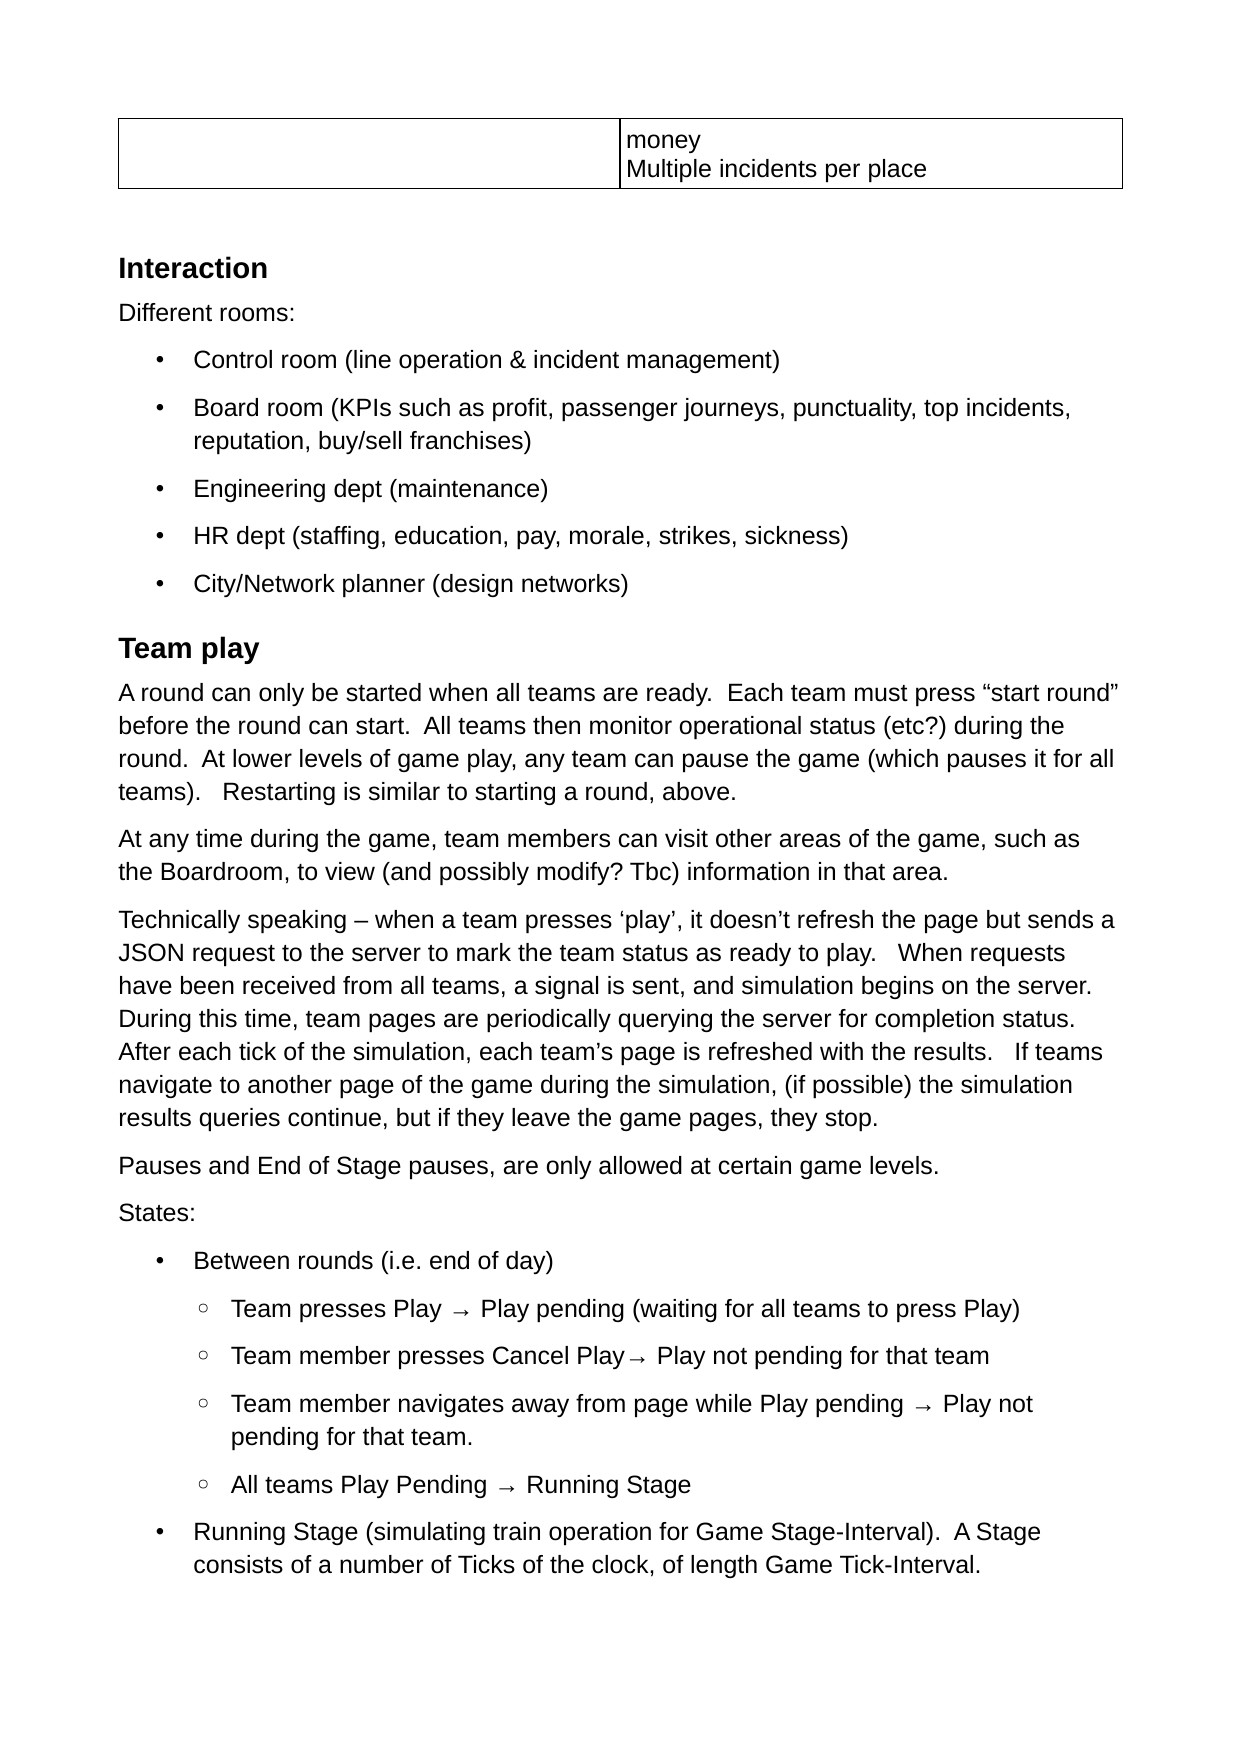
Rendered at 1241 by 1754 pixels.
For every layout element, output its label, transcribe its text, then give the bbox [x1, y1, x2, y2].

table_cell money Multiple incidents per place [621, 119, 1122, 188]
text A round can only be started when all teams are ready. Each team must press “start round” before the round can start. All teams then monitor operational status (etc?) during the round. At lower levels of game play, any team can pause the game (which pauses it for all teams). Restarting is similar to starting a round, above. [118, 678, 1122, 805]
subtitle Team play [118, 631, 1122, 665]
subtitle Interaction [118, 251, 1122, 285]
list Team presses Play → Play pending (waiting for all teams to press Play) [193, 1293, 1122, 1322]
list All teams Play Pending → Running Stage [193, 1470, 1122, 1498]
list Board room (KPIs such as profit, passenger journeys, punctuality, top incidents, reputation, buy/sell franchises) [156, 393, 1122, 455]
list City/Network planner (design networks) [156, 569, 1122, 598]
text Pauses and End of Stage pauses, are only allowed at certain game levels. [118, 1151, 1122, 1179]
text States: [118, 1198, 1122, 1227]
table_cell [119, 119, 619, 188]
list Team member presses Cancel Play→ Play not pending for that team [193, 1341, 1122, 1370]
text Technically speaking – when a team presses ‘play’, it doesn’t refresh the page but sends a JSON request to the server to mark the team status as ready to play. When requests have been received from all teams, a signal is sent, and simulation begins on the server. During this time, team pages are periodically querying the server for completion status. After each tick of the simulation, each team’s page is refreshed with the results. If teams navigate to another page of the game during the simulation, (if possible) the simulation results queries continue, but if they leave the game pages, they stop. [118, 905, 1122, 1132]
text Different rooms: [118, 298, 1122, 326]
list Between rounds (i.e. end of day) [156, 1246, 1122, 1275]
list Team member navigates away from page while Play pending → Play not pending for that team. [193, 1389, 1122, 1451]
list HR dept (staffing, education, pay, morale, strikes, sickness) [156, 521, 1122, 550]
text At any time during the game, team members can visit other areas of the game, such as the Boardroom, to view (and possibly modify? Tbc) information in that area. [118, 824, 1122, 886]
list Engineering dept (maintenance) [156, 474, 1122, 502]
list Running Stage (simulating train operation for Game Stage-Interval). A Stage consists of a number of Ticks of the clock, of length Game Tick-Interval. [156, 1517, 1122, 1579]
list Control room (line operation & incident management) [156, 345, 1122, 374]
